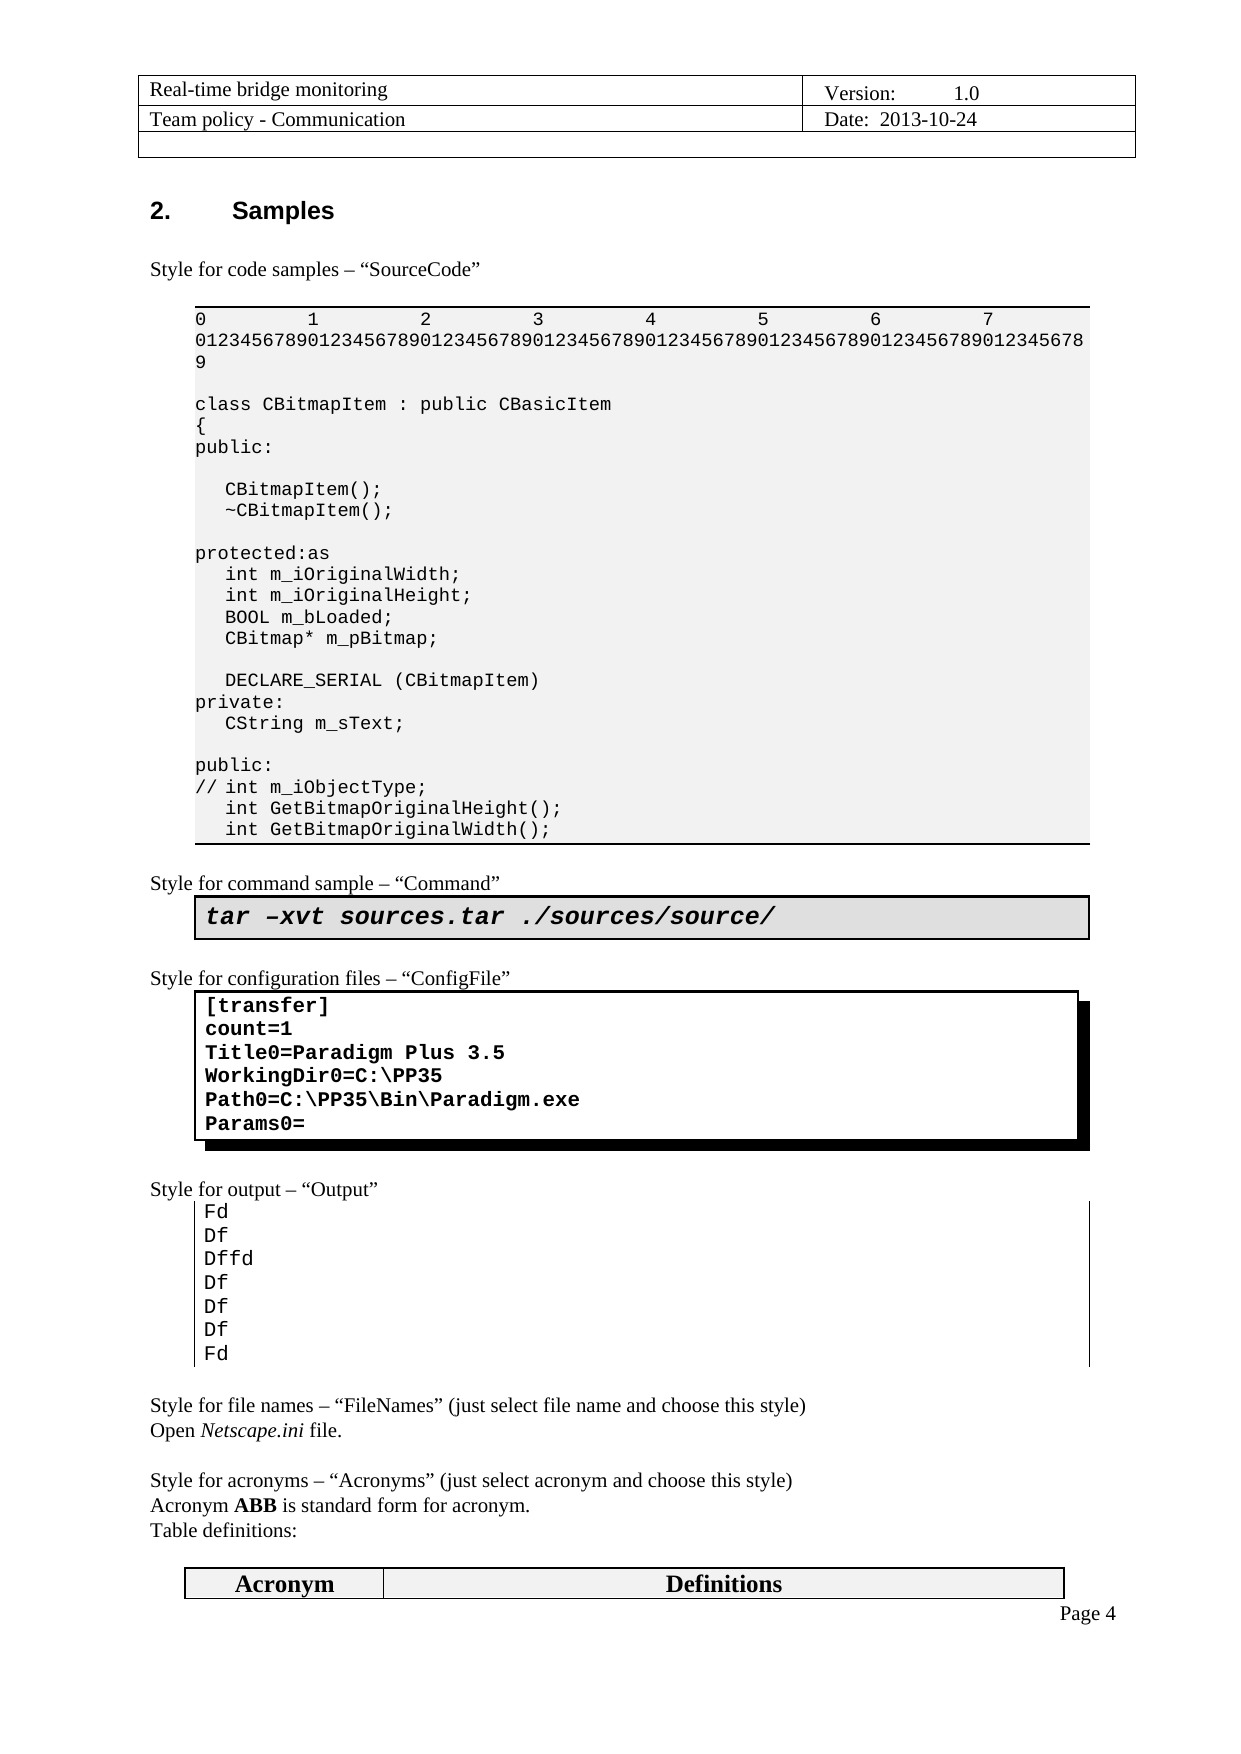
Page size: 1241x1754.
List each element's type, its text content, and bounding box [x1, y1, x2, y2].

text private: [195, 688, 1090, 709]
text Df [195, 1225, 1089, 1248]
text [transfer] [196, 993, 1077, 1014]
text { [195, 412, 1090, 433]
table_header Definitions [384, 1569, 1063, 1597]
text class CBitmapItem : public CBasicItem [195, 391, 1090, 412]
text count=1 [196, 1014, 1077, 1038]
text Df [195, 1296, 1089, 1319]
text 0 1 2 3 4 5 6 7 [195, 308, 1090, 327]
table_header Acronym [186, 1569, 383, 1597]
text Style for command sample – “Command” [150, 870, 1090, 895]
text int GetBitmapOriginalWidth(); [195, 816, 1090, 843]
text Open Netscape.ini file. [150, 1417, 1090, 1442]
text Title0=Paradigm Plus 3.5 [196, 1038, 1077, 1061]
text Path0=C:\PP35\Bin\Paradigm.exe [196, 1085, 1077, 1109]
text public: [195, 752, 1090, 773]
text Df [195, 1319, 1089, 1343]
subtitle Samples [150, 196, 1090, 224]
text Params0= [196, 1109, 1077, 1139]
text Fd [195, 1201, 1089, 1225]
text Acronym ABB is standard form for acronym. [150, 1492, 1090, 1517]
text CBitmapItem(); [195, 476, 1090, 497]
text WorkingDir0=C:\PP35 [196, 1061, 1077, 1085]
text Table definitions: [150, 1517, 1090, 1542]
text Dffd [195, 1248, 1089, 1272]
text ~CBitmapItem(); [195, 497, 1090, 518]
text Df [195, 1272, 1089, 1296]
text Style for configuration files – “ConfigFile” [150, 965, 1090, 990]
text Style for acronyms – “Acronyms” (just select acronym and choose this style) [150, 1467, 1090, 1492]
text DECLARE_SERIAL (CBitmapItem) [195, 667, 1090, 688]
text protected:as [195, 539, 1090, 561]
text int m_iOriginalHeight; [195, 582, 1090, 603]
text Style for output – “Output” [150, 1176, 1090, 1201]
text Style for file names – “FileNames” (just select file name and choose this style) [150, 1392, 1090, 1417]
text BOOL m_bLoaded; [195, 603, 1090, 624]
text // int m_iObjectType; [195, 773, 1090, 794]
text int GetBitmapOriginalHeight(); [195, 794, 1090, 816]
text CBitmap* m_pBitmap; [195, 624, 1090, 646]
text Fd [195, 1343, 1089, 1367]
text int m_iOriginalWidth; [195, 561, 1090, 582]
text Style for code samples – “SourceCode” [150, 256, 1090, 281]
text 01234567890123456789012345678901234567890123456789012345678901234567890123456789 [195, 327, 1090, 369]
text CString m_sText; [195, 709, 1090, 731]
text public: [195, 433, 1090, 454]
text tar –xvt sources.tar ./sources/source/ [196, 898, 1088, 938]
